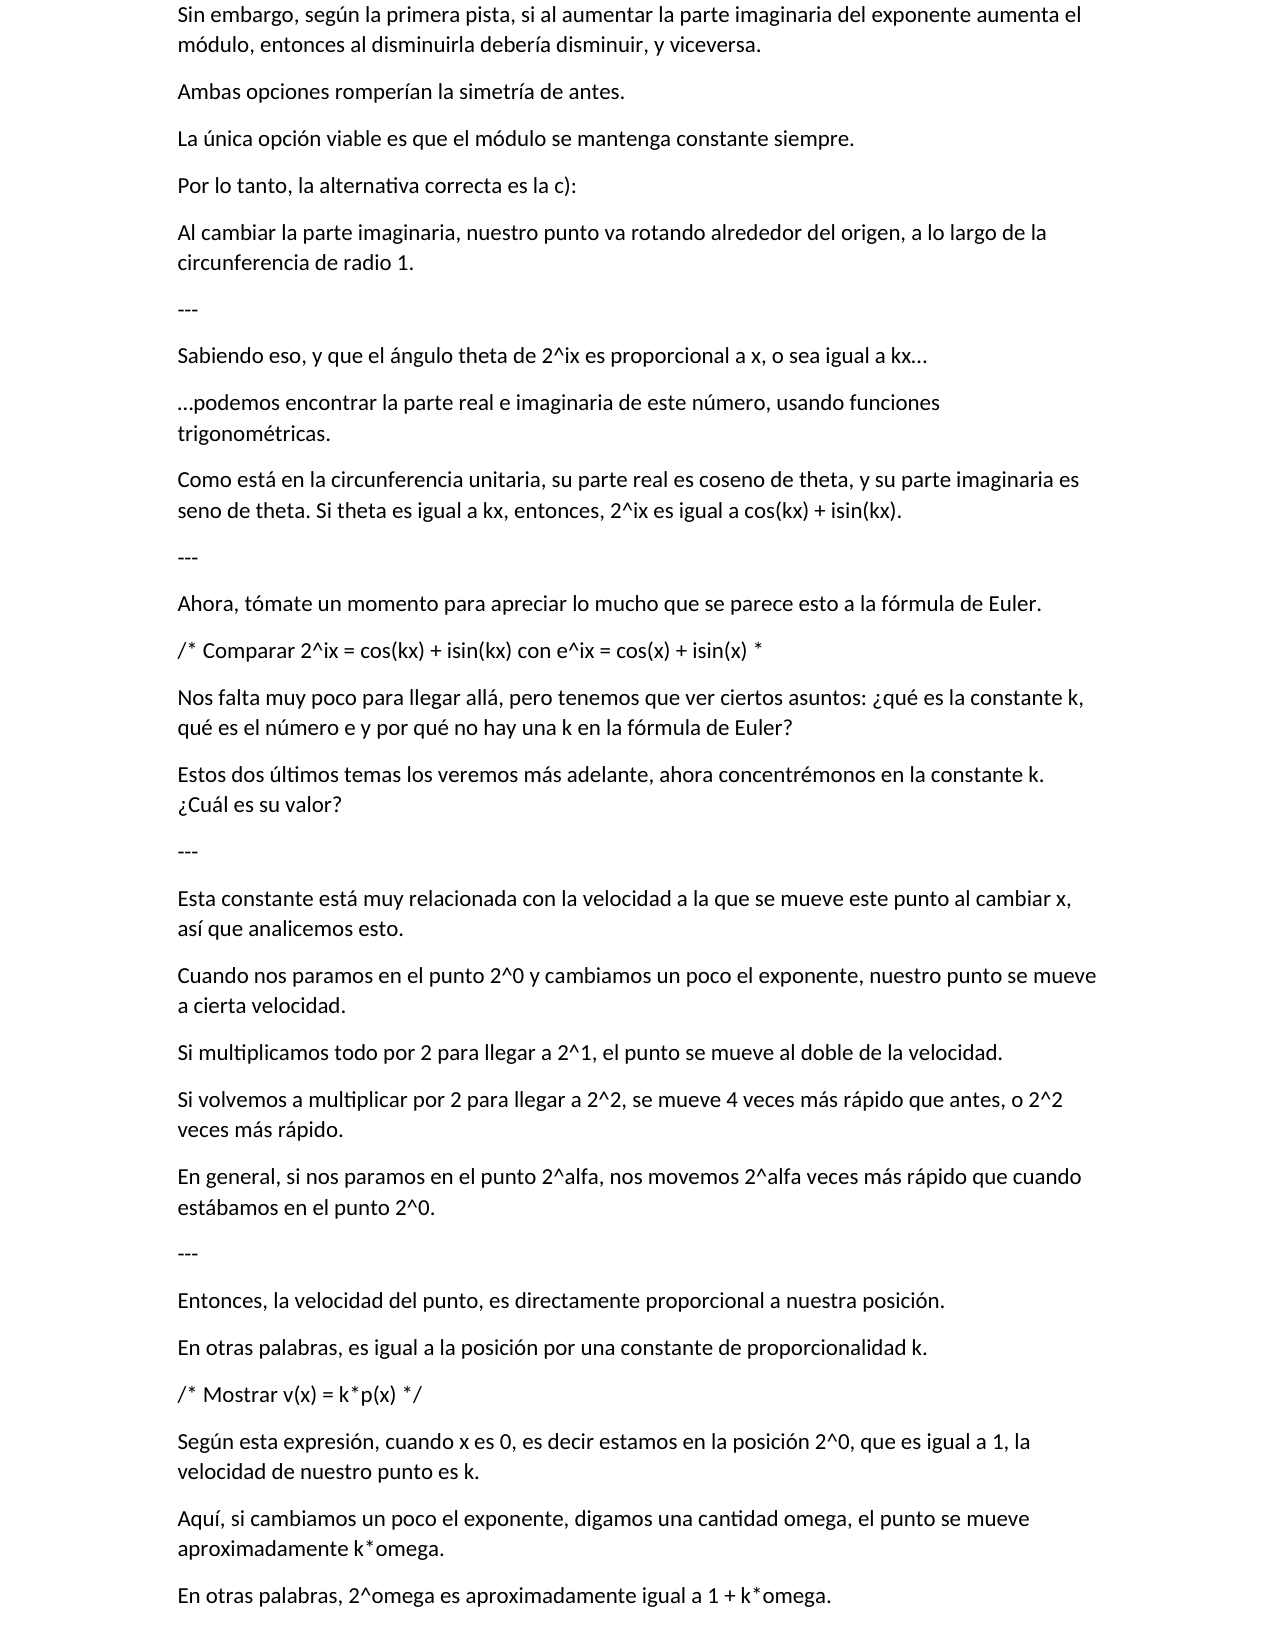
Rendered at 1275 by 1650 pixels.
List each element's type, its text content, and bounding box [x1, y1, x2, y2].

text --- [177, 837, 1098, 866]
text Entonces, la velocidad del punto, es directamente proporcional a nuestra posición. [177, 1286, 1098, 1314]
text Al cambiar la parte imaginaria, nuestro punto va rotando alrededor del origen, a lo largo de la circunferencia de radio 1. [177, 218, 1098, 276]
text En general, si nos paramos en el punto 2^alfa, nos movemos 2^alfa veces más rápido que cuando estábamos en el punto 2^0. [177, 1162, 1098, 1221]
text /* Comparar 2^ix = cos(kx) + isin(kx) con e^ix = cos(x) + isin(x) * [177, 636, 1098, 664]
text --- [177, 543, 1098, 571]
text Si volvemos a multiplicar por 2 para llegar a 2^2, se mueve 4 veces más rápido que antes, o 2^2 veces más rápido. [177, 1085, 1098, 1144]
text Ambas opciones romperían la simetría de antes. [177, 77, 1098, 105]
text Cuando nos paramos en el punto 2^0 y cambiamos un poco el exponente, nuestro punto se mueve a cierta velocidad. [177, 961, 1098, 1020]
text Esta constante está muy relacionada con la velocidad a la que se mueve este punto al cambiar x, así que analicemos esto. [177, 884, 1098, 943]
text En otras palabras, es igual a la posición por una constante de proporcionalidad k. [177, 1333, 1098, 1361]
text --- [177, 295, 1098, 323]
text Si multiplicamos todo por 2 para llegar a 2^1, el punto se mueve al doble de la velocidad. [177, 1038, 1098, 1067]
text Nos falta muy poco para llegar allá, pero tenemos que ver ciertos asuntos: ¿qué es la constante k, qué es el número e y por qué no hay una k en la fórmula de Euler? [177, 683, 1098, 742]
text Sin embargo, según la primera pista, si al aumentar la parte imaginaria del exponente aumenta el módulo, entonces al disminuirla debería disminuir, y viceversa. [177, 0, 1098, 58]
text Sabiendo eso, y que el ángulo theta de 2^ix es proporcional a x, o sea igual a kx… [177, 342, 1098, 370]
text Como está en la circunferencia unitaria, su parte real es coseno de theta, y su parte imaginaria es seno de theta. Si theta es igual a kx, entonces, 2^ix es igual a cos(kx) + isin(kx). [177, 466, 1098, 524]
text /* Mostrar v(x) = k*p(x) */ [177, 1380, 1098, 1408]
text Estos dos últimos temas los veremos más adelante, ahora concentrémonos en la constante k. ¿Cuál es su valor? [177, 760, 1098, 819]
text Por lo tanto, la alternativa correcta es la c): [177, 171, 1098, 199]
text En otras palabras, 2^omega es aproximadamente igual a 1 + k*omega. [177, 1581, 1098, 1609]
text Aquí, si cambiamos un poco el exponente, digamos una cantidad omega, el punto se mueve aproximadamente k*omega. [177, 1504, 1098, 1562]
text Según esta expresión, cuando x es 0, es decir estamos en la posición 2^0, que es igual a 1, la velocidad de nuestro punto es k. [177, 1427, 1098, 1485]
text La única opción viable es que el módulo se mantenga constante siempre. [177, 124, 1098, 152]
text …podemos encontrar la parte real e imaginaria de este número, usando funciones trigonométricas. [177, 388, 1098, 447]
text Ahora, tómate un momento para apreciar lo mucho que se parece esto a la fórmula de Euler. [177, 589, 1098, 618]
text --- [177, 1239, 1098, 1268]
